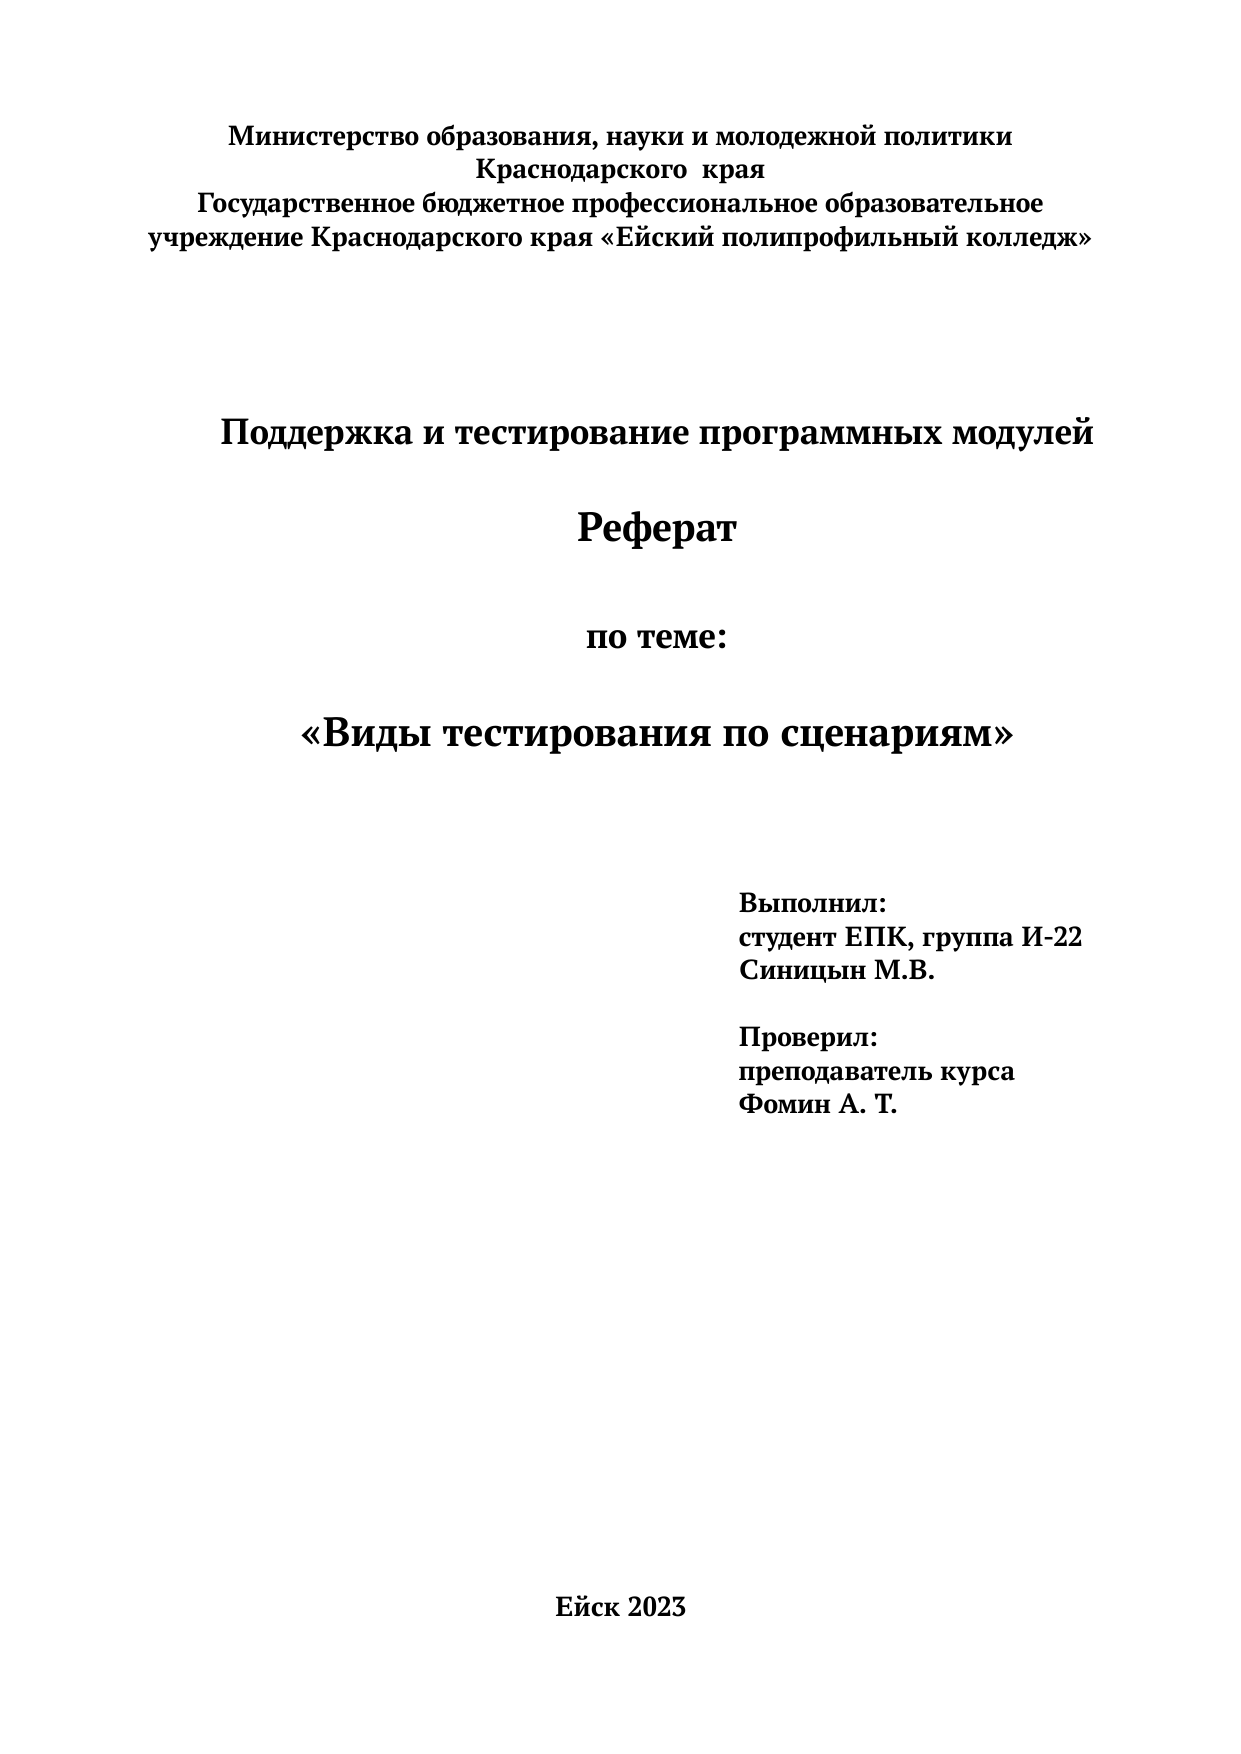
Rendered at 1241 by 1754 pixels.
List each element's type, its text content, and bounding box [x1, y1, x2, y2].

subtitle «Виды тестирования по сценариям» [192, 705, 1122, 755]
text Ейск 2023 [118, 1589, 1122, 1623]
text студент ЕПК, группа И-22 [738, 919, 1122, 952]
text Поддержка и тестирование программных модулей [192, 408, 1122, 452]
text преподаватель курса [738, 1053, 1122, 1086]
text Фомин А. Т. [738, 1086, 1122, 1120]
text по теме: [192, 613, 1122, 657]
text Реферат [192, 501, 1122, 551]
text Министерство образования, науки и молодежной политики [118, 118, 1122, 152]
text Синицын М.В. [738, 952, 1122, 986]
text Проверил: [738, 1019, 1122, 1053]
text Государственное бюджетное профессиональное образовательное учреждение Краснодарского края «Ейский полипрофильный колледж» [118, 185, 1122, 252]
text Краснодарского края [118, 152, 1122, 185]
text Выполнил: [738, 885, 1122, 919]
